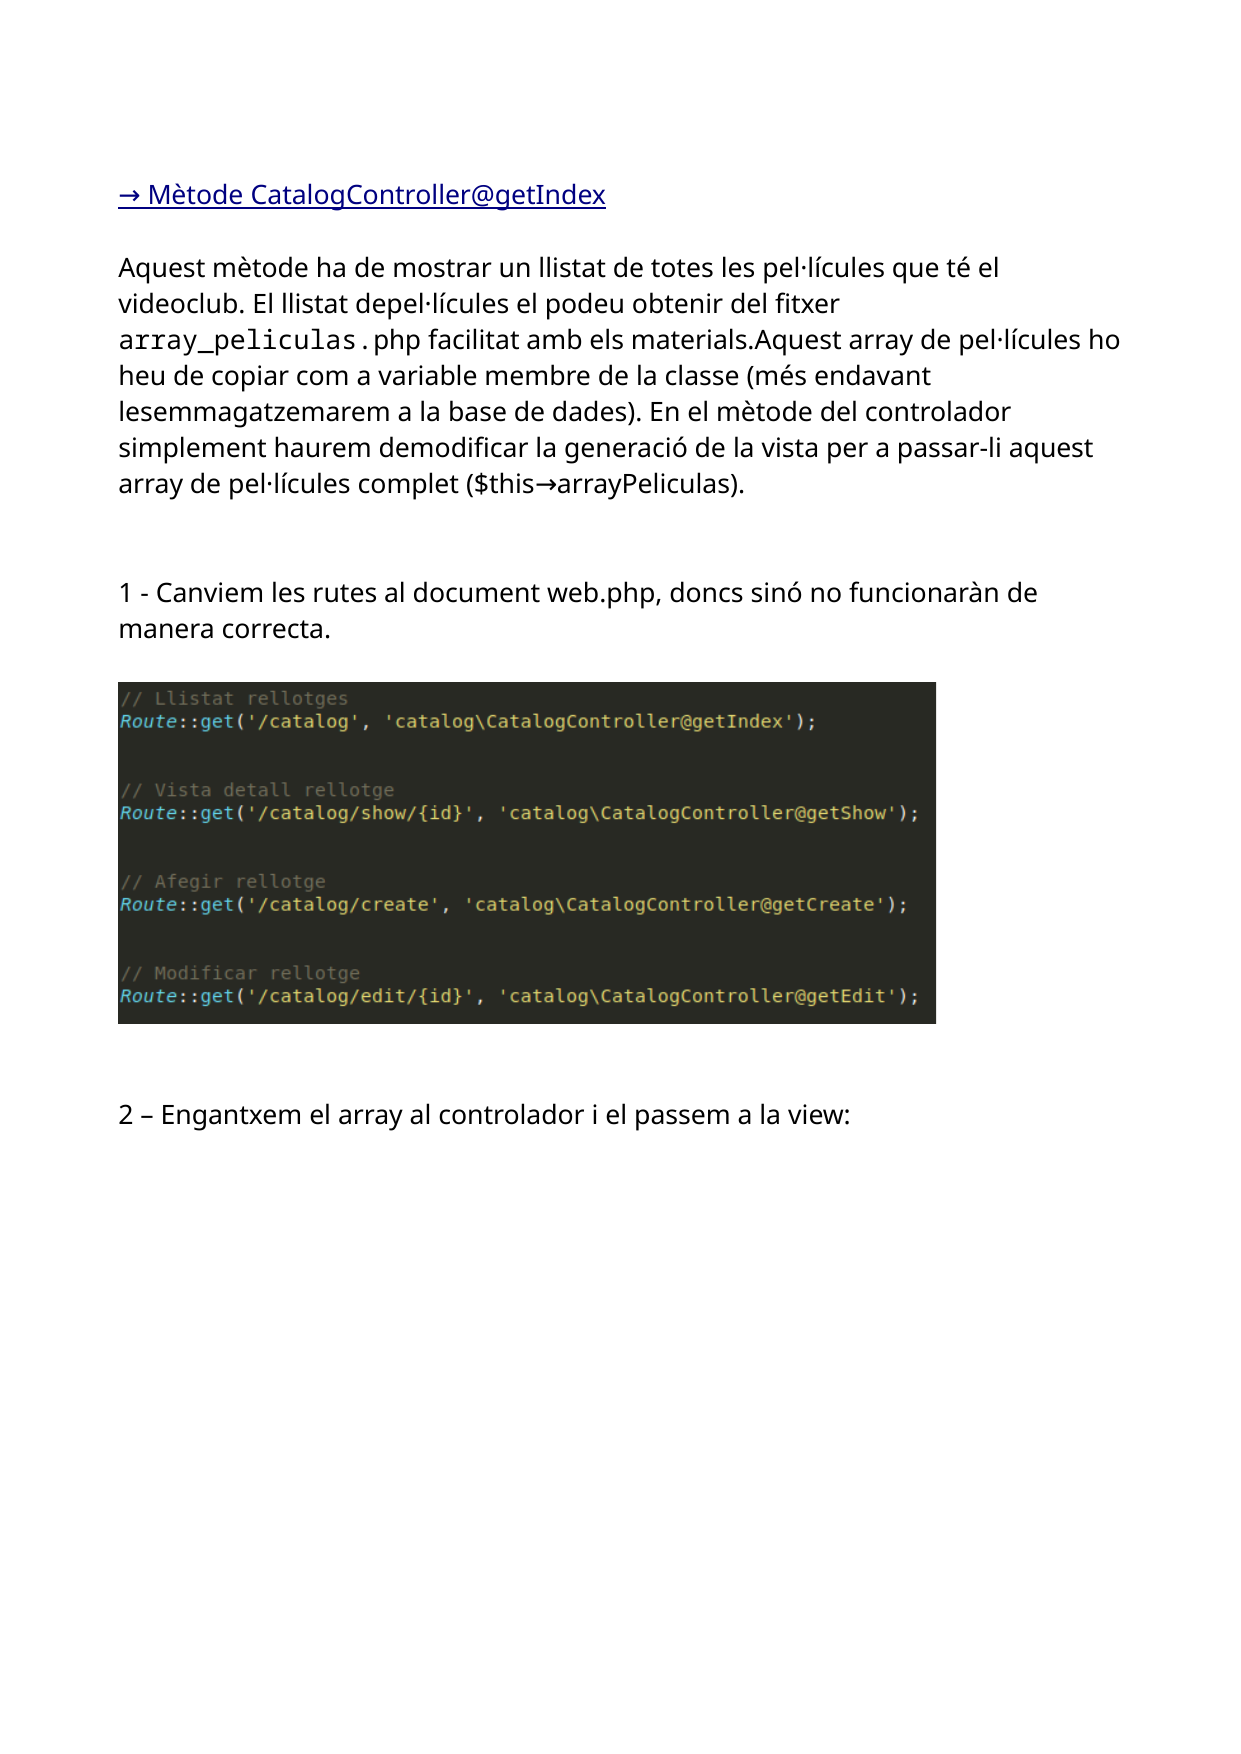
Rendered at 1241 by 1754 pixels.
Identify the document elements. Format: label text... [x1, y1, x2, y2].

text Aquest mètode ha de mostrar un llistat de totes les pel·lícules que té el videoclub. El llistat depel·lícules el podeu obtenir del fitxer array_peliculas.php facilitat amb els materials.Aquest array de pel·lícules ho heu de copiar com a variable membre de la classe (més endavant lesemmagatzemarem a la base de dades). En el mètode del controlador simplement haurem demodificar la generació de la vista per a passar-li aquest array de pel·lícules complet ($this→arrayPeliculas). [118, 249, 1122, 502]
text 2 – Engantxem el array al controlador i el passem a la view: [118, 1096, 1122, 1132]
picture [118, 682, 937, 1024]
text → Mètode CatalogController@getIndex [118, 176, 1122, 212]
text 1 - Canviem les rutes al document web.php, doncs sinó no funcionaràn de manera correcta. [118, 574, 1122, 646]
